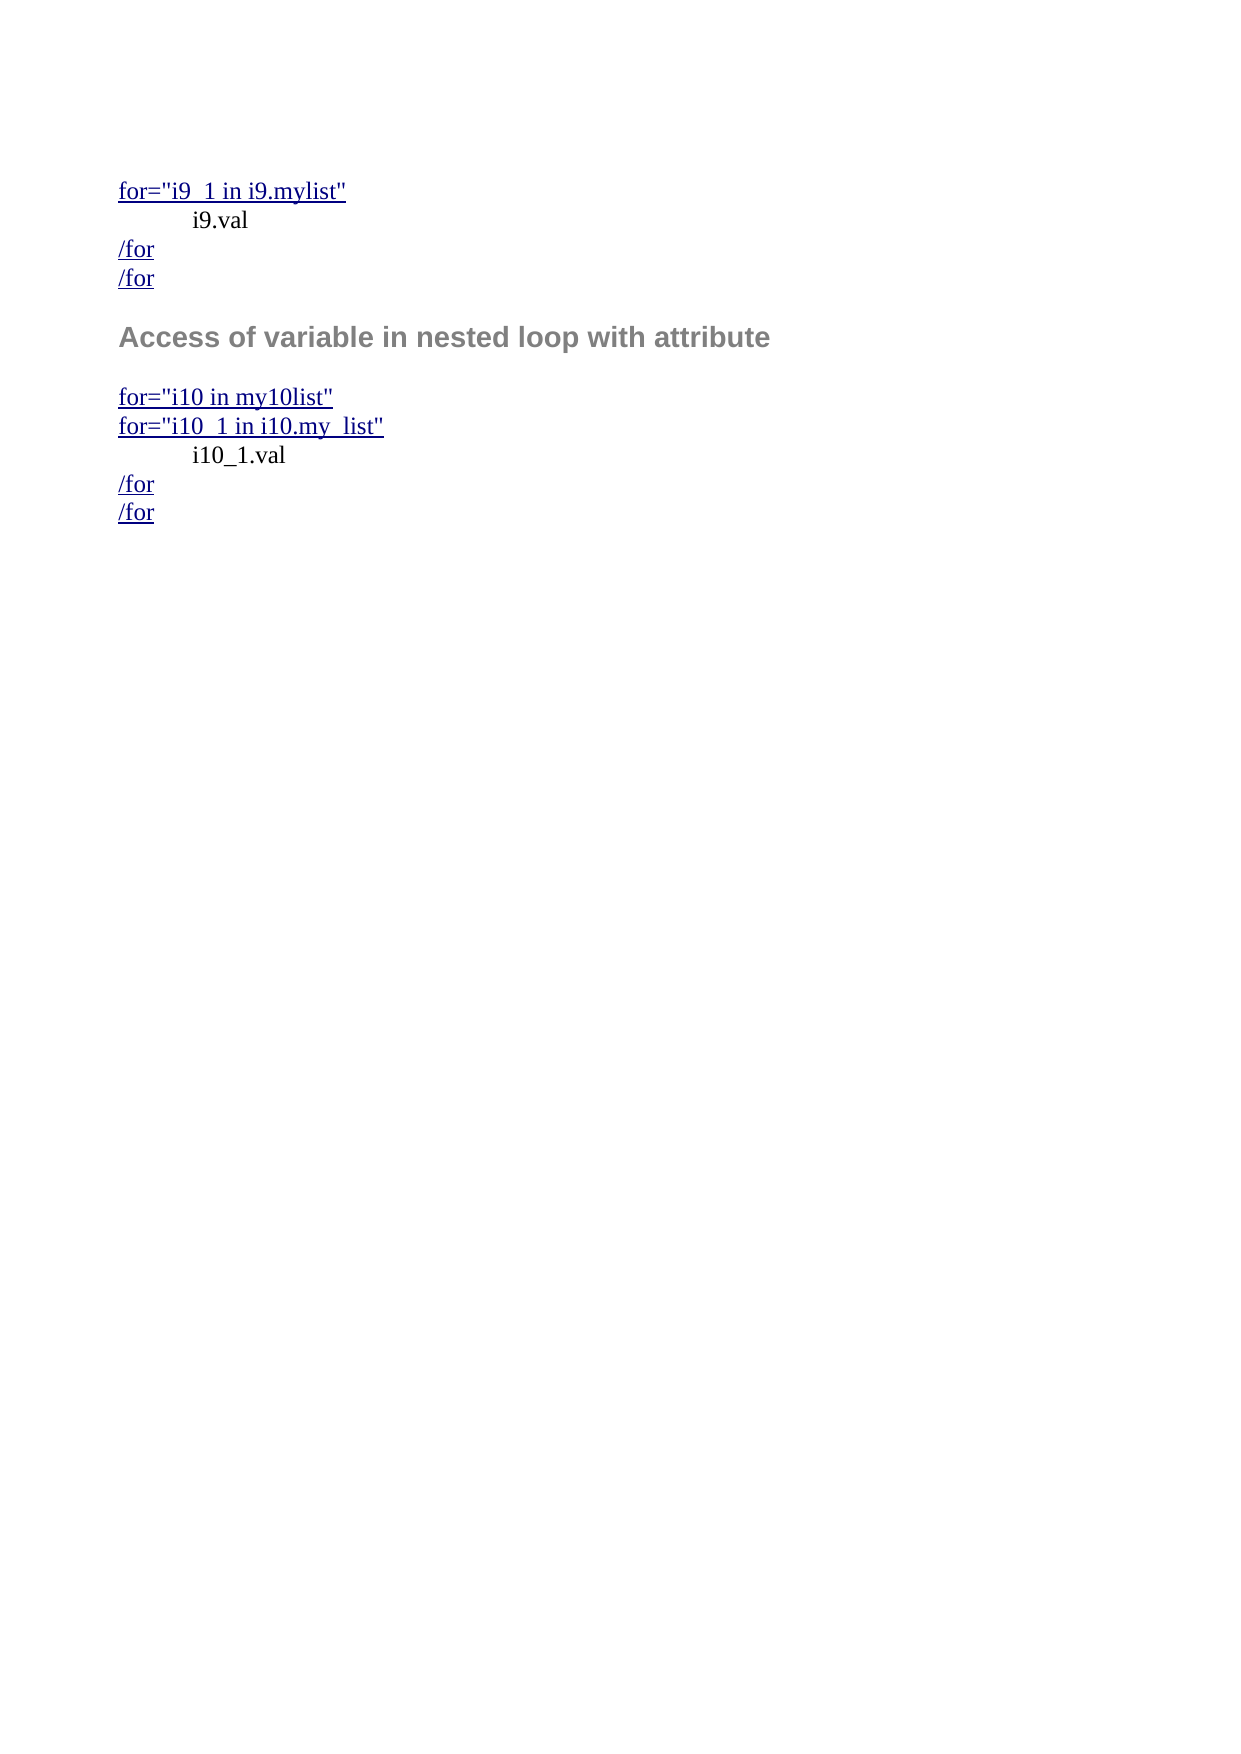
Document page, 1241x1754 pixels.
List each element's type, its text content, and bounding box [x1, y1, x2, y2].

text /for [118, 469, 1122, 497]
text i9.val [118, 205, 1122, 234]
text i10_1.val [118, 440, 1122, 469]
text for="i9_1 in i9.mylist" [118, 176, 1122, 205]
text /for [118, 234, 1122, 263]
text for="i10_1 in i10.my_list" [118, 411, 1122, 440]
text Access of variable in nested loop with attribute [118, 320, 1122, 354]
text /for [118, 497, 1122, 526]
text for="i10 in my10list" [118, 382, 1122, 411]
text /for [118, 263, 1122, 291]
